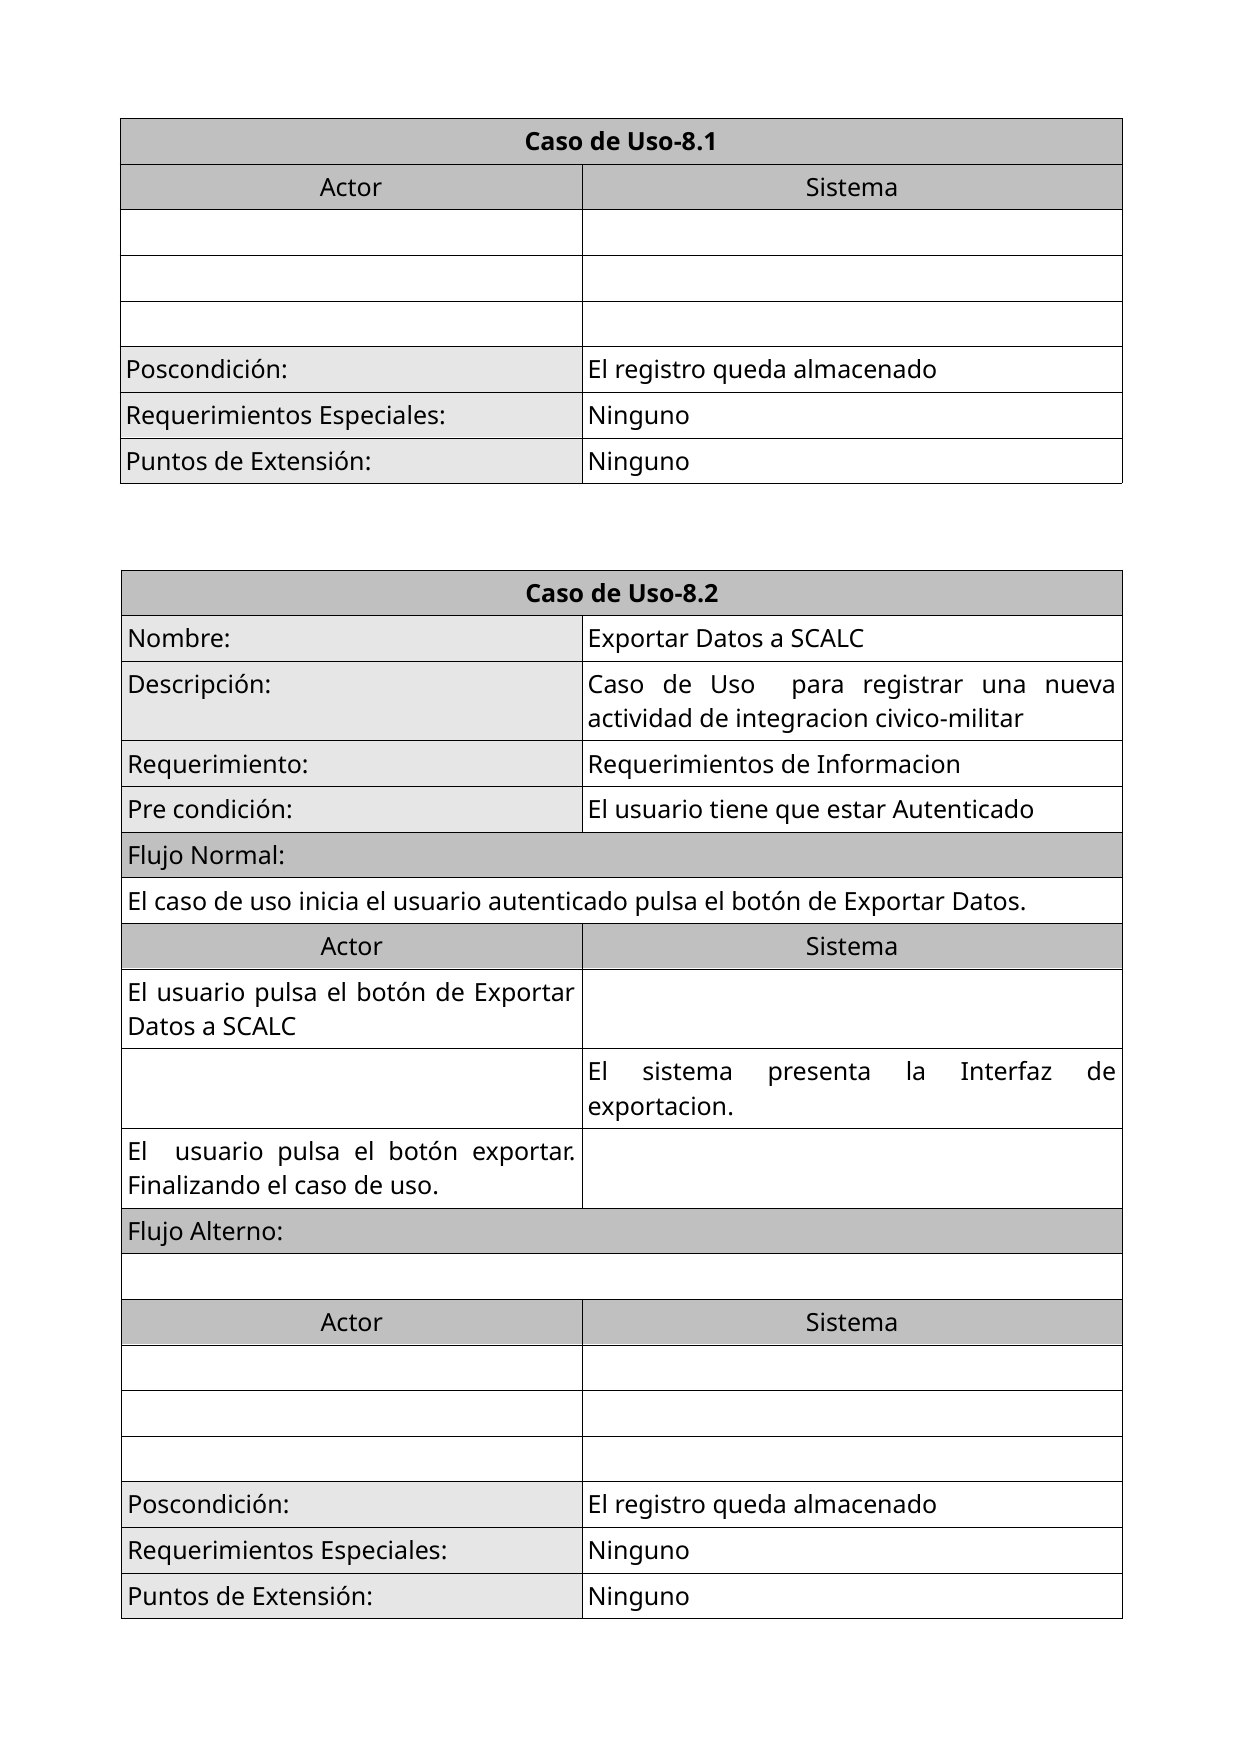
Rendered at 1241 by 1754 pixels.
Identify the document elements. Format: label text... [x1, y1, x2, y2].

table_cell Poscondición: [122, 1482, 582, 1527]
table_cell [122, 1391, 582, 1436]
table_cell Puntos de Extensión: [121, 439, 582, 483]
table_cell El registro queda almacenado [583, 347, 1122, 392]
table_cell El usuario pulsa el botón de Exportar Datos a SCALC [122, 970, 582, 1048]
table_cell Requerimientos Especiales: [122, 1528, 582, 1573]
table_cell [583, 1437, 1122, 1481]
table_cell Ninguno [583, 1574, 1122, 1618]
table_cell [122, 1346, 582, 1390]
table_cell Sistema [583, 1300, 1122, 1344]
table_cell Actor [121, 165, 582, 209]
table_cell Puntos de Extensión: [122, 1574, 582, 1618]
table_cell Ninguno [583, 439, 1122, 483]
table_cell Requerimiento: [122, 741, 582, 786]
table_cell [122, 1254, 1122, 1299]
table_cell [583, 1346, 1122, 1390]
table_cell Requerimientos de Informacion [583, 741, 1122, 786]
table_cell Requerimientos Especiales: [121, 393, 582, 437]
table_cell Actor [122, 924, 582, 968]
table_cell El sistema presenta la Interfaz de exportacion. [583, 1049, 1122, 1128]
table_cell [583, 1391, 1122, 1436]
table_header Caso de Uso-8.1 [121, 119, 1122, 164]
table_cell El registro queda almacenado [583, 1482, 1122, 1527]
table_cell [122, 1049, 582, 1128]
table_cell [583, 256, 1122, 301]
table_cell [583, 210, 1122, 255]
table_cell [583, 302, 1122, 346]
table_cell Nombre: [122, 616, 582, 661]
table_cell [583, 1129, 1122, 1208]
table_cell [121, 210, 582, 255]
table_cell Flujo Normal: [122, 833, 1122, 877]
table_cell Poscondición: [121, 347, 582, 392]
table_cell El usuario pulsa el botón exportar. Finalizando el caso de uso. [122, 1129, 582, 1208]
table_cell [121, 302, 582, 346]
table_cell Actor [122, 1300, 582, 1344]
table_cell Caso de Uso para registrar una nueva actividad de integracion civico-militar [583, 662, 1122, 740]
table_cell Sistema [583, 924, 1122, 968]
table_cell [121, 256, 582, 301]
table_cell [122, 1437, 582, 1481]
table_cell Descripción: [122, 662, 582, 740]
table_cell Pre condición: [122, 787, 582, 832]
table_cell El caso de uso inicia el usuario autenticado pulsa el botón de Exportar Datos. [122, 878, 1122, 923]
table_cell Sistema [583, 165, 1122, 209]
table_header Caso de Uso-8.2 [122, 571, 1122, 615]
table_cell Ninguno [583, 393, 1122, 437]
table_cell Ninguno [583, 1528, 1122, 1573]
table_cell Flujo Alterno: [122, 1209, 1122, 1253]
table_cell El usuario tiene que estar Autenticado [583, 787, 1122, 832]
table_cell Exportar Datos a SCALC [583, 616, 1122, 661]
table_cell [583, 970, 1122, 1048]
